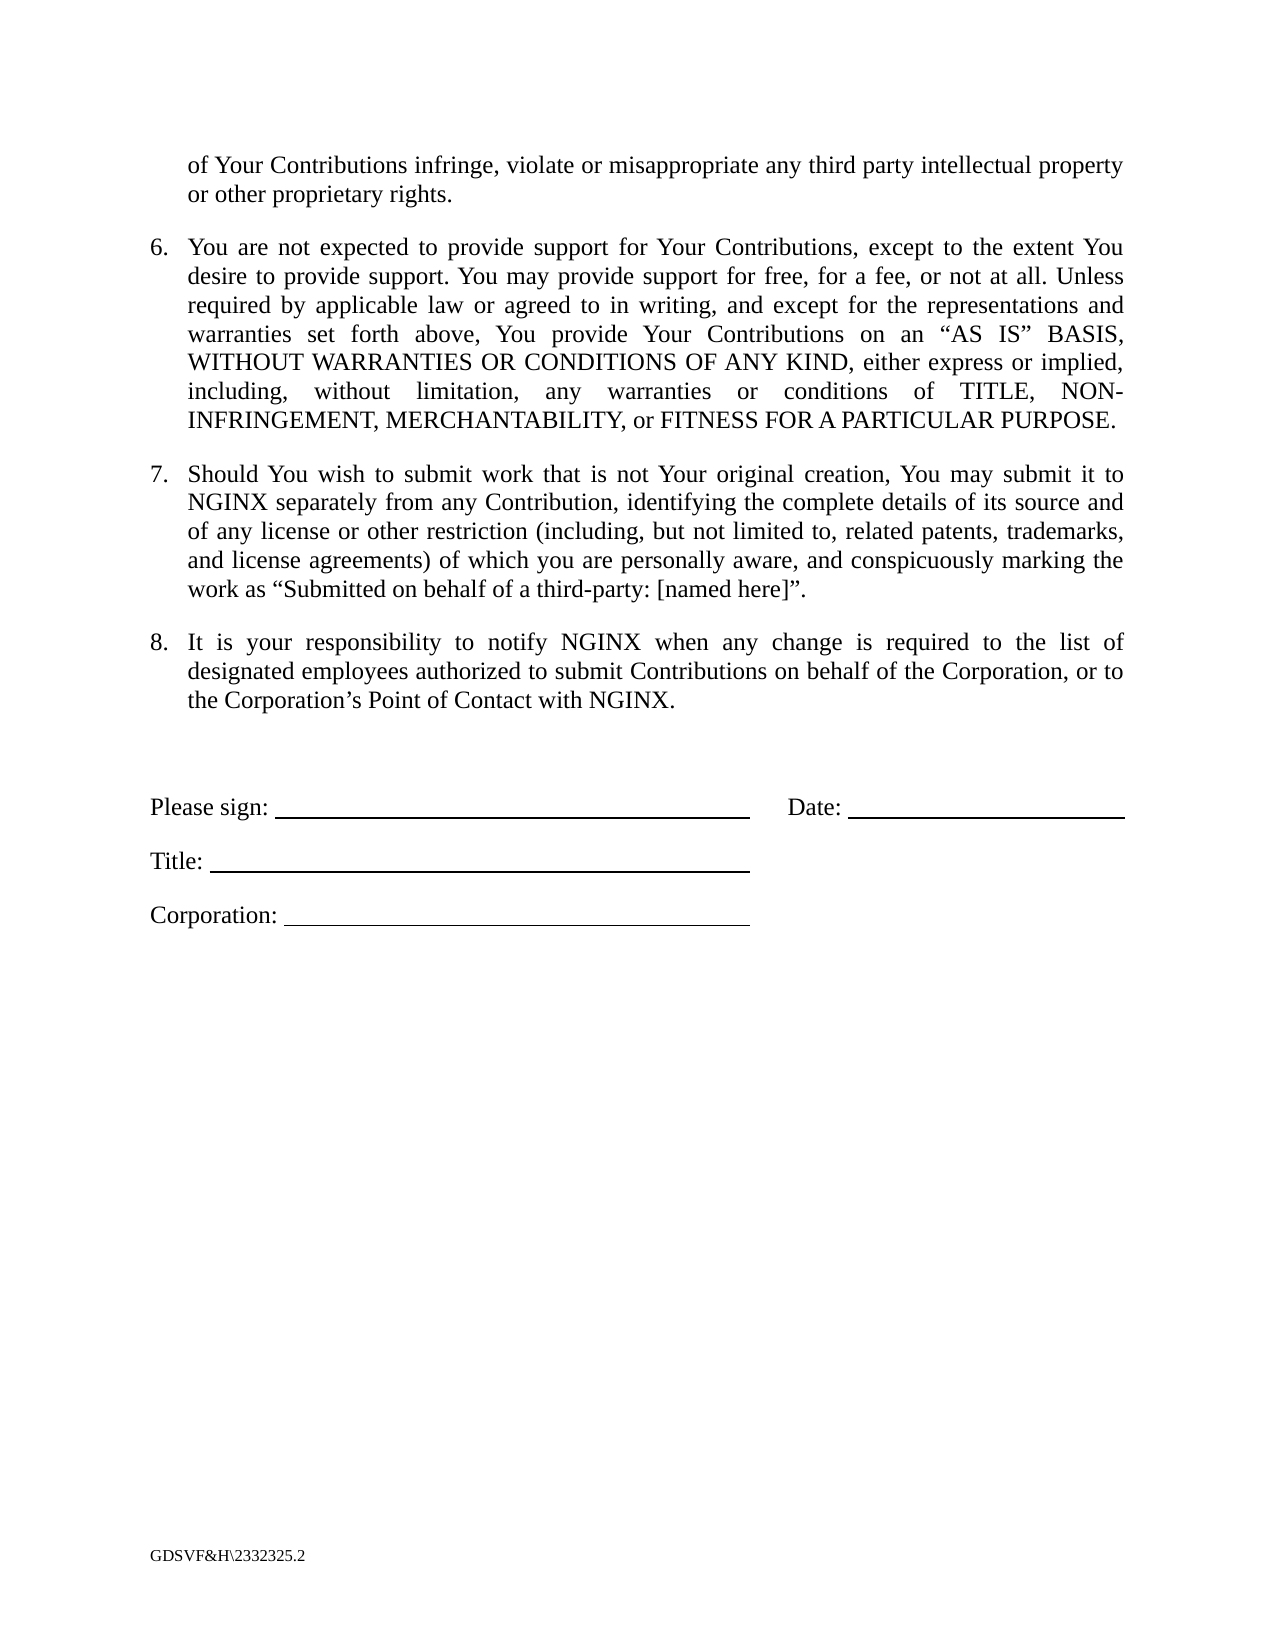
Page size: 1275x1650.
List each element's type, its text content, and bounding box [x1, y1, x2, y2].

list Should You wish to submit work that is not Your original creation, You may submit it to NGINX separately from any Contribution, identifying the complete details of its source and of any license or other restriction (including, but not limited to, related patents, trademarks, and license agreements) of which you are personally aware, and conspicuously marking the work as “Submitted on behalf of a third-party: [named here]”. [150, 459, 1125, 602]
list It is your responsibility to notify NGINX when any change is required to the list of designated employees authorized to submit Contributions on behalf of the Corporation, or to the Corporation’s Point of Contact with NGINX. [150, 627, 1125, 714]
list You are not expected to provide support for Your Contributions, except to the extent You desire to provide support. You may provide support for free, for a fee, or not at all. Unless required by applicable law or agreed to in writing, and except for the representations and warranties set forth above, You provide Your Contributions on an “AS IS” BASIS, WITHOUT WARRANTIES OR CONDITIONS OF ANY KIND, either express or implied, including, without limitation, any warranties or conditions of TITLE, NON-INFRINGEMENT, MERCHANTABILITY, or FITNESS FOR A PARTICULAR PURPOSE. [150, 232, 1125, 434]
subtitle Title: [150, 846, 1125, 875]
list of Your Contributions infringe, violate or misappropriate any third party intellectual property or other proprietary rights. [150, 150, 1125, 207]
text Corporation: [150, 900, 1125, 929]
text Please sign: Date: [150, 792, 1125, 821]
